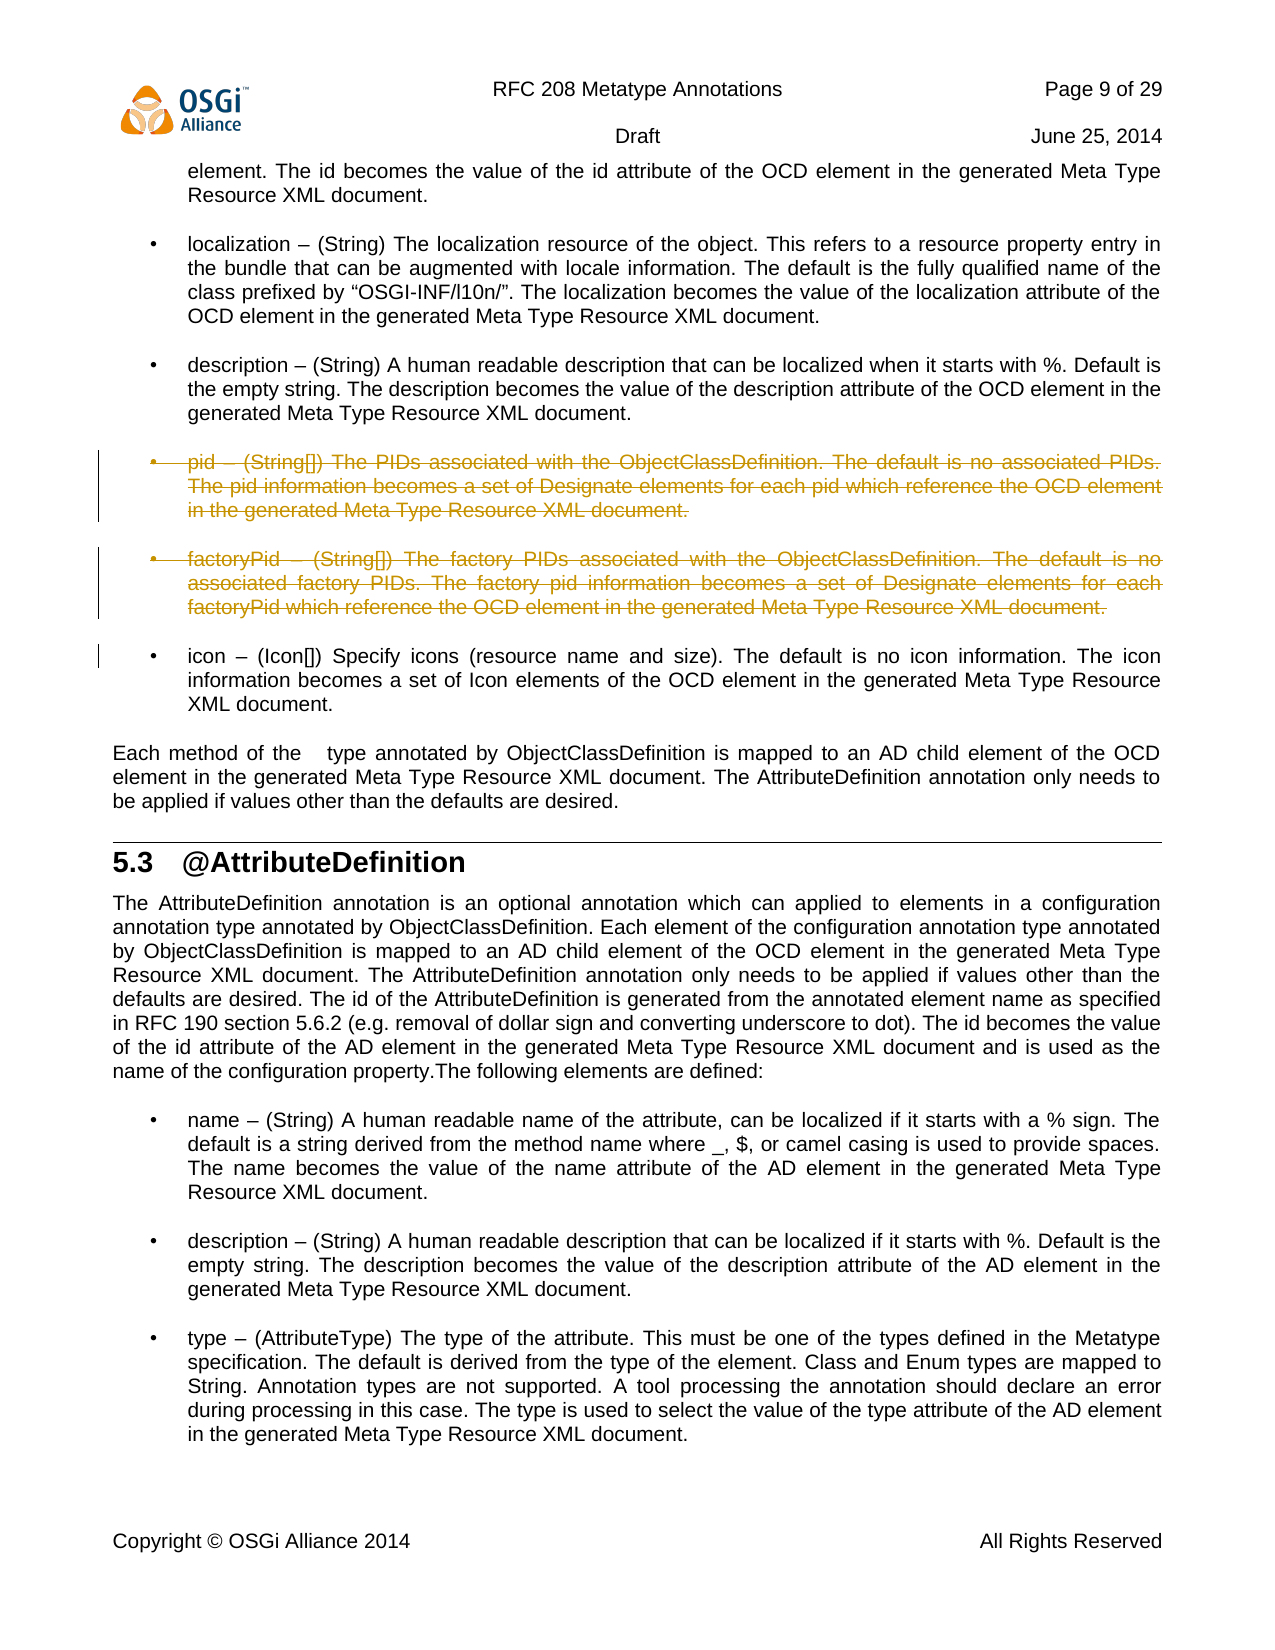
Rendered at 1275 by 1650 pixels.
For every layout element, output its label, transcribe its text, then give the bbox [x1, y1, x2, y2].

picture [113, 78, 257, 142]
list localization – (String) The localization resource of the object. This refers to a resource property entry in the bundle that can be augmented with locale information. The default is the fully qualified name of the class prefixed by “OSGI-INF/l10n/”. The localization becomes the value of the localization attribute of the OCD element in the generated Meta Type Resource XML document. [150, 232, 1162, 328]
list icon – (Icon[]) Specify icons (resource name and size). The default is no icon information. The icon information becomes a set of Icon elements of the OCD element in the generated Meta Type Resource XML document. [150, 450, 1162, 522]
list description – (String) A human readable description that can be localized when it starts with %. Default is the empty string. The description becomes the value of the description attribute of the OCD element in the generated Meta Type Resource XML document. [150, 353, 1162, 425]
text Each method of the type annotated by ObjectClassDefinition is mapped to an AD child element of the OCD element in the generated Meta Type Resource XML document. The AttributeDefinition annotation only needs to be applied if values other than the defaults are desired. [112, 741, 1162, 813]
list name – (String) A human readable name of the attribute, can be localized if it starts with a % sign. The default is a string derived from the method name where _, $, or camel casing is used to provide spaces. The name becomes the value of the name attribute of the AD element in the generated Meta Type Resource XML document. [150, 1108, 1162, 1203]
list element. The id becomes the value of the id attribute of the OCD element in the generated Meta Type Resource XML document. [150, 159, 1162, 207]
list type – (AttributeType) The type of the attribute. This must be one of the types defined in the Metatype specification. The default is derived from the type of the element. Class and Enum types are mapped to String. Annotation types are not supported. A tool processing the annotation should declare an error during processing in this case. The type is used to select the value of the type attribute of the AD element in the generated Meta Type Resource XML document. [150, 1326, 1162, 1445]
list description – (String) A human readable description that can be localized if it starts with %. Default is the empty string. The description becomes the value of the description attribute of the AD element in the generated Meta Type Resource XML document. [150, 1228, 1162, 1301]
text The AttributeDefinition annotation is an optional annotation which can applied to elements in a configuration annotation type annotated by ObjectClassDefinition. Each element of the configuration annotation type annotated by ObjectClassDefinition is mapped to an AD child element of the OCD element in the generated Meta Type Resource XML document. The AttributeDefinition annotation only needs to be applied if values other than the defaults are desired. The id of the AttributeDefinition is generated from the annotated element name as specified in RFC 190 section 5.6.2 (e.g. removal of dollar sign and converting underscore to dot). The id becomes the value of the id attribute of the AD element in the generated Meta Type Resource XML document and is used as the name of the configuration property.The following elements are defined: [112, 891, 1162, 1083]
subtitle @AttributeDefinition [112, 843, 1162, 878]
